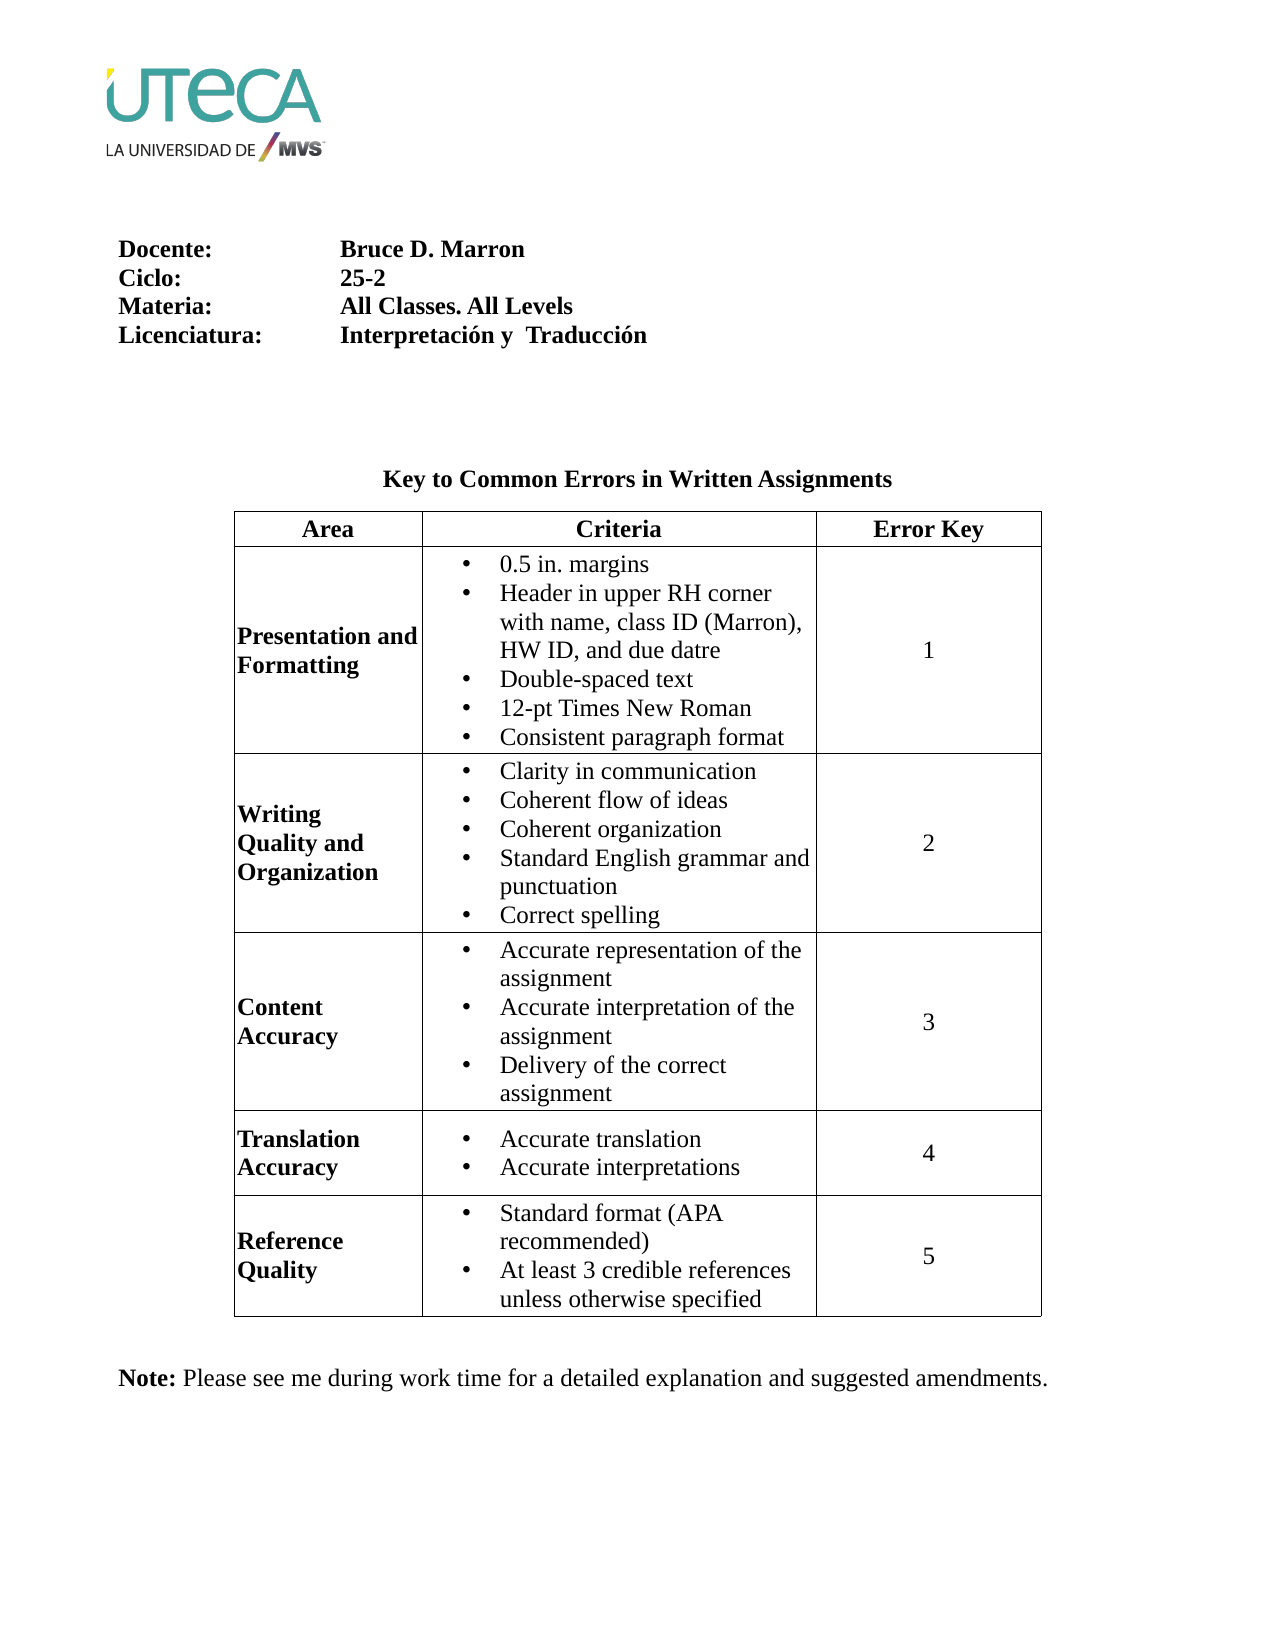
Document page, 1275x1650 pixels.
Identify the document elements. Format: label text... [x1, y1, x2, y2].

table_cell Accurate representation of the assignment Accurate interpretation of the assignment Delivery of the correct assignment [423, 933, 816, 1110]
text Licenciatura: Interpretación y Traducción [118, 320, 1157, 349]
text Materia: All Classes. All Levels [118, 291, 1157, 320]
table_cell Writing Quality and Organization [235, 754, 422, 932]
table_cell 2 [817, 754, 1041, 932]
table_cell 5 [817, 1196, 1041, 1316]
text Docente: Bruce D. Marron [118, 234, 1157, 263]
table_cell Reference Quality [235, 1196, 422, 1316]
text Note: Please see me during work time for a detailed explanation and suggested amendments. [118, 1363, 1157, 1392]
table_cell 0.5 in. margins Header in upper RH corner with name, class ID (Marron), HW ID, and due datre Double-spaced text 12-pt Times New Roman Consistent paragraph format [423, 547, 816, 753]
table_header Criteria [423, 512, 816, 546]
table_cell Presentation and Formatting [235, 547, 422, 753]
table_cell 4 [817, 1111, 1041, 1194]
text Key to Common Errors in Written Assignments [118, 464, 1157, 493]
picture [104, 64, 328, 166]
table_cell Translation Accuracy [235, 1111, 422, 1194]
table_header Error Key [817, 512, 1041, 546]
table_cell Clarity in communication Coherent flow of ideas Coherent organization Standard English grammar and punctuation Correct spelling [423, 754, 816, 932]
table_cell 3 [817, 933, 1041, 1110]
text Ciclo: 25-2 [118, 263, 1157, 291]
table_cell 1 [817, 547, 1041, 753]
table_cell Accurate translation Accurate interpretations [423, 1111, 816, 1194]
table_header Area [235, 512, 422, 546]
table_cell Standard format (APA recommended) At least 3 credible references unless otherwise specified [423, 1196, 816, 1316]
table_cell Content Accuracy [235, 933, 422, 1110]
